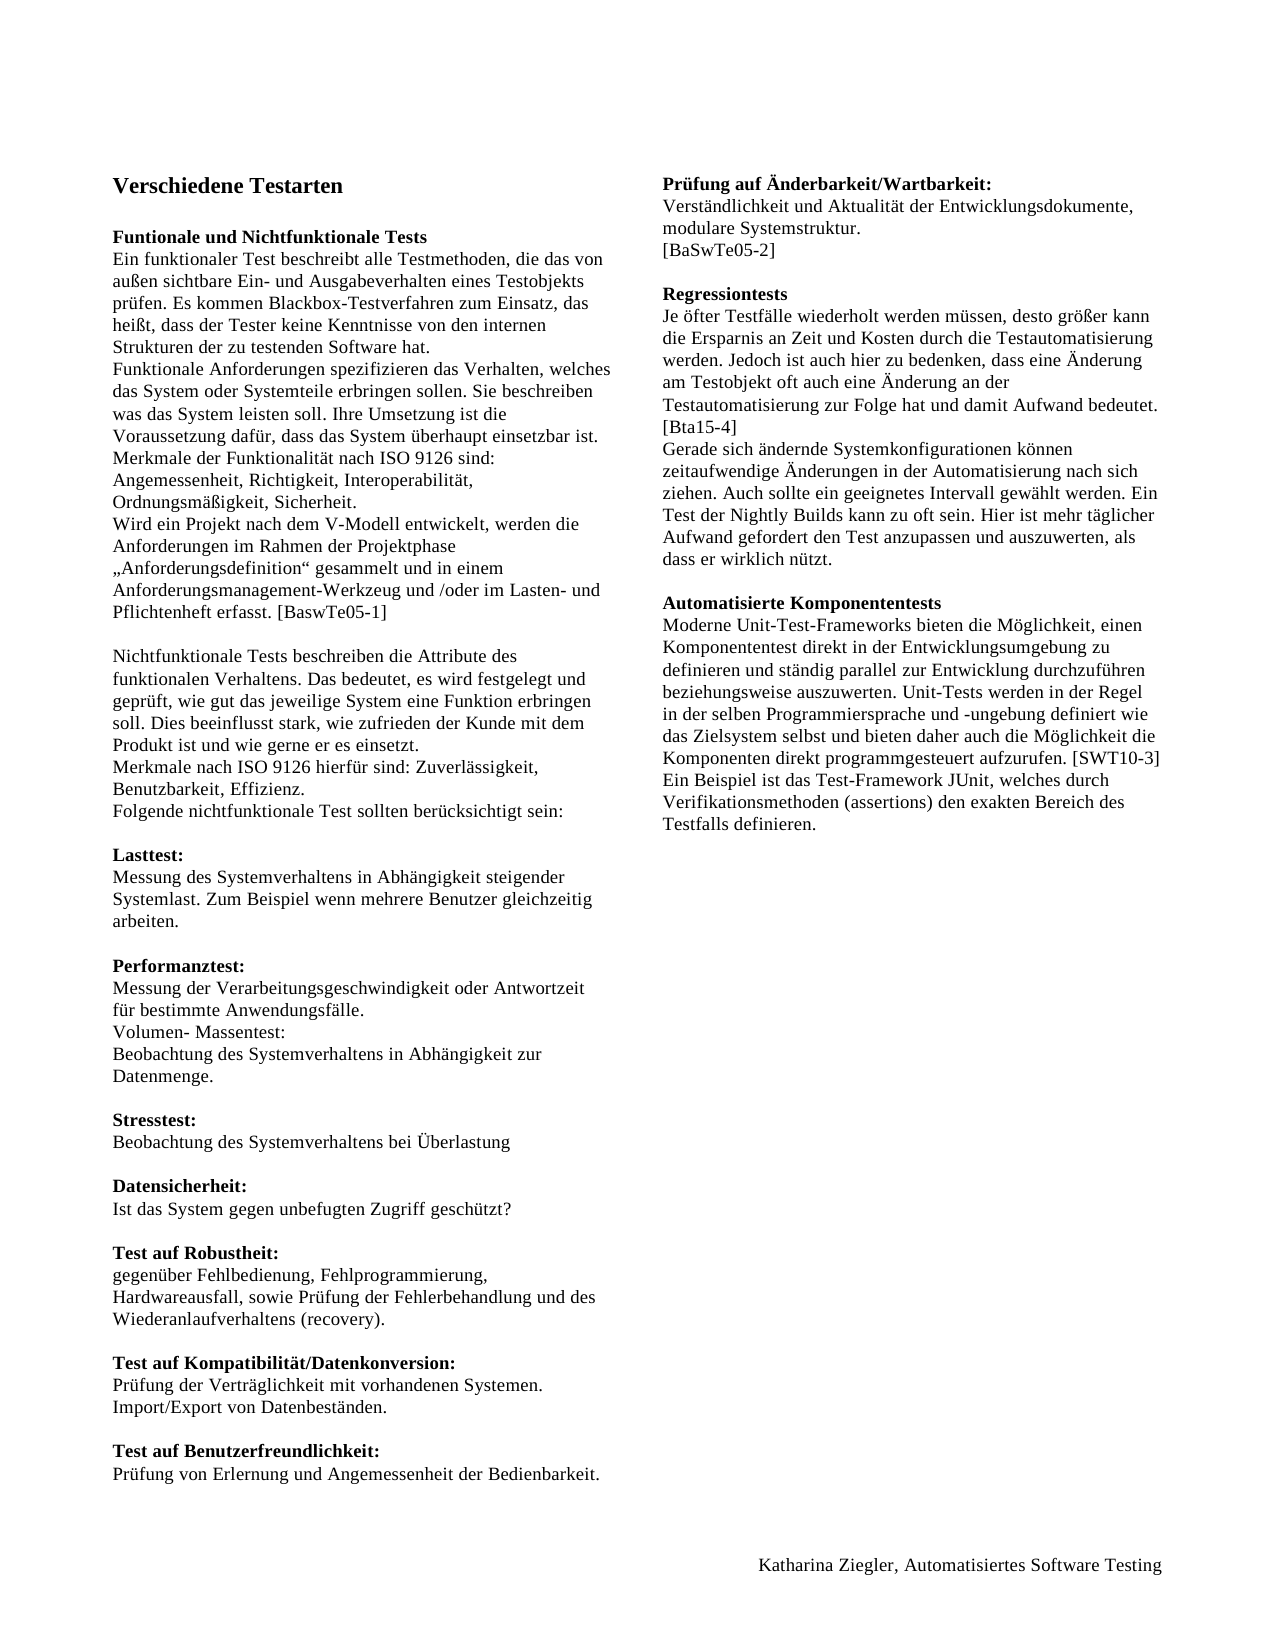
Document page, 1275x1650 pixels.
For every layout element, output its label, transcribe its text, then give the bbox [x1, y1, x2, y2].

text Performanztest: [112, 954, 612, 976]
text Test auf Benutzerfreundlichkeit: [112, 1440, 612, 1462]
text Funtionale und Nichtfunktionale Tests [112, 225, 612, 247]
text Prüfung der Verträglichkeit mit vorhandenen Systemen. Import/Export von Datenbeständen. [112, 1373, 612, 1418]
text Funktionale Anforderungen spezifizieren das Verhalten, welches das System oder Systemteile erbringen sollen. Sie beschreiben was das System leisten soll. Ihre Umsetzung ist die Voraussetzung dafür, dass das System überhaupt einsetzbar ist. Merkmale der Funktionalität nach ISO 9126 sind: Angemessenheit, Richtigkeit, Interoperabilität, Ordnungsmäßigkeit, Sicherheit. [112, 358, 612, 512]
text Ist das System gegen unbefugten Zugriff geschützt? [112, 1197, 612, 1219]
text Messung der Verarbeitungsgeschwindigkeit oder Antwortzeit für bestimmte Anwendungsfälle. [112, 976, 612, 1020]
text Regressiontests [662, 282, 1162, 304]
text Wird ein Projekt nach dem V-Modell entwickelt, werden die Anforderungen im Rahmen der Projektphase „Anforderungsdefinition“ gesammelt und in einem Anforderungsmanagement-Werkzeug und /oder im Lasten- und Pflichtenheft erfasst. [BaswTe05-1] [112, 512, 612, 623]
text Verständlichkeit und Aktualität der Entwicklungsdokumente, modulare Systemstruktur. [662, 194, 1162, 238]
text Stresstest: [112, 1108, 612, 1131]
text Nichtfunktionale Tests beschreiben die Attribute des funktionalen Verhaltens. Das bedeutet, es wird festgelegt und geprüft, wie gut das jeweilige System eine Funktion erbringen soll. Dies beeinflusst stark, wie zufrieden der Kunde mit dem Produkt ist und wie gerne er es einsetzt. [112, 645, 612, 755]
text Gerade sich ändernde Systemkonfigurationen können zeitaufwendige Änderungen in der Automatisierung nach sich ziehen. Auch sollte ein geeignetes Intervall gewählt werden. Ein Test der Nightly Builds kann zu oft sein. Hier ist mehr täglicher Aufwand gefordert den Test anzupassen und auszuwerten, als dass er wirklich nützt. [662, 437, 1162, 569]
text Test auf Kompatibilität/Datenkonversion: [112, 1351, 612, 1373]
text Beobachtung des Systemverhaltens in Abhängigkeit zur Datenmenge. [112, 1042, 612, 1086]
text gegenüber Fehlbedienung, Fehlprogrammierung, Hardwareausfall, sowie Prüfung der Fehlerbehandlung und des Wiederanlaufverhaltens (recovery). [112, 1263, 612, 1329]
text Merkmale nach ISO 9126 hierfür sind: Zuverlässigkeit, Benutzbarkeit, Effizienz. [112, 755, 612, 799]
text Volumen- Massentest: [112, 1020, 612, 1042]
text Ein Beispiel ist das Test-Framework JUnit, welches durch Verifikationsmethoden (assertions) den exakten Bereich des Testfalls definieren. [662, 768, 1162, 834]
text Test auf Robustheit: [112, 1241, 612, 1263]
text Je öfter Testfälle wiederholt werden müssen, desto größer kann die Ersparnis an Zeit und Kosten durch die Testautomatisierung werden. Jedoch ist auch hier zu bedenken, dass eine Änderung am Testobjekt oft auch eine Änderung an der Testautomatisierung zur Folge hat und damit Aufwand bedeutet. [Bta15-4] [662, 304, 1162, 437]
text Datensicherheit: [112, 1175, 612, 1197]
text Prüfung auf Änderbarkeit/Wartbarkeit: [662, 172, 1162, 194]
text Ein funktionaler Test beschreibt alle Testmethoden, die das von außen sichtbare Ein- und Ausgabeverhalten eines Testobjekts prüfen. Es kommen Blackbox-Testverfahren zum Einsatz, das heißt, dass der Tester keine Kenntnisse von den internen Strukturen der zu testenden Software hat. [112, 247, 612, 358]
text Folgende nichtfunktionale Test sollten berücksichtigt sein: [112, 799, 612, 821]
text Verschiedene Testarten [112, 172, 612, 199]
text Lasttest: [112, 843, 612, 866]
text Beobachtung des Systemverhaltens bei Überlastung [112, 1131, 612, 1153]
text Moderne Unit-Test-Frameworks bieten die Möglichkeit, einen Komponententest direkt in der Entwicklungsumgebung zu definieren und ständig parallel zur Entwicklung durchzuführen beziehungsweise auszuwerten. Unit-Tests werden in der Regel in der selben Programmiersprache und -ungebung definiert wie das Zielsystem selbst und bieten daher auch die Möglichkeit die Komponenten direkt programmgesteuert aufzurufen. [SWT10-3] [662, 614, 1162, 768]
text Messung des Systemverhaltens in Abhängigkeit steigender Systemlast. Zum Beispiel wenn mehrere Benutzer gleichzeitig arbeiten. [112, 866, 612, 932]
text Automatisierte Komponententests [662, 592, 1162, 614]
text Prüfung von Erlernung und Angemessenheit der Bedienbarkeit. [112, 1462, 612, 1484]
text [BaSwTe05-2] [662, 238, 1162, 260]
